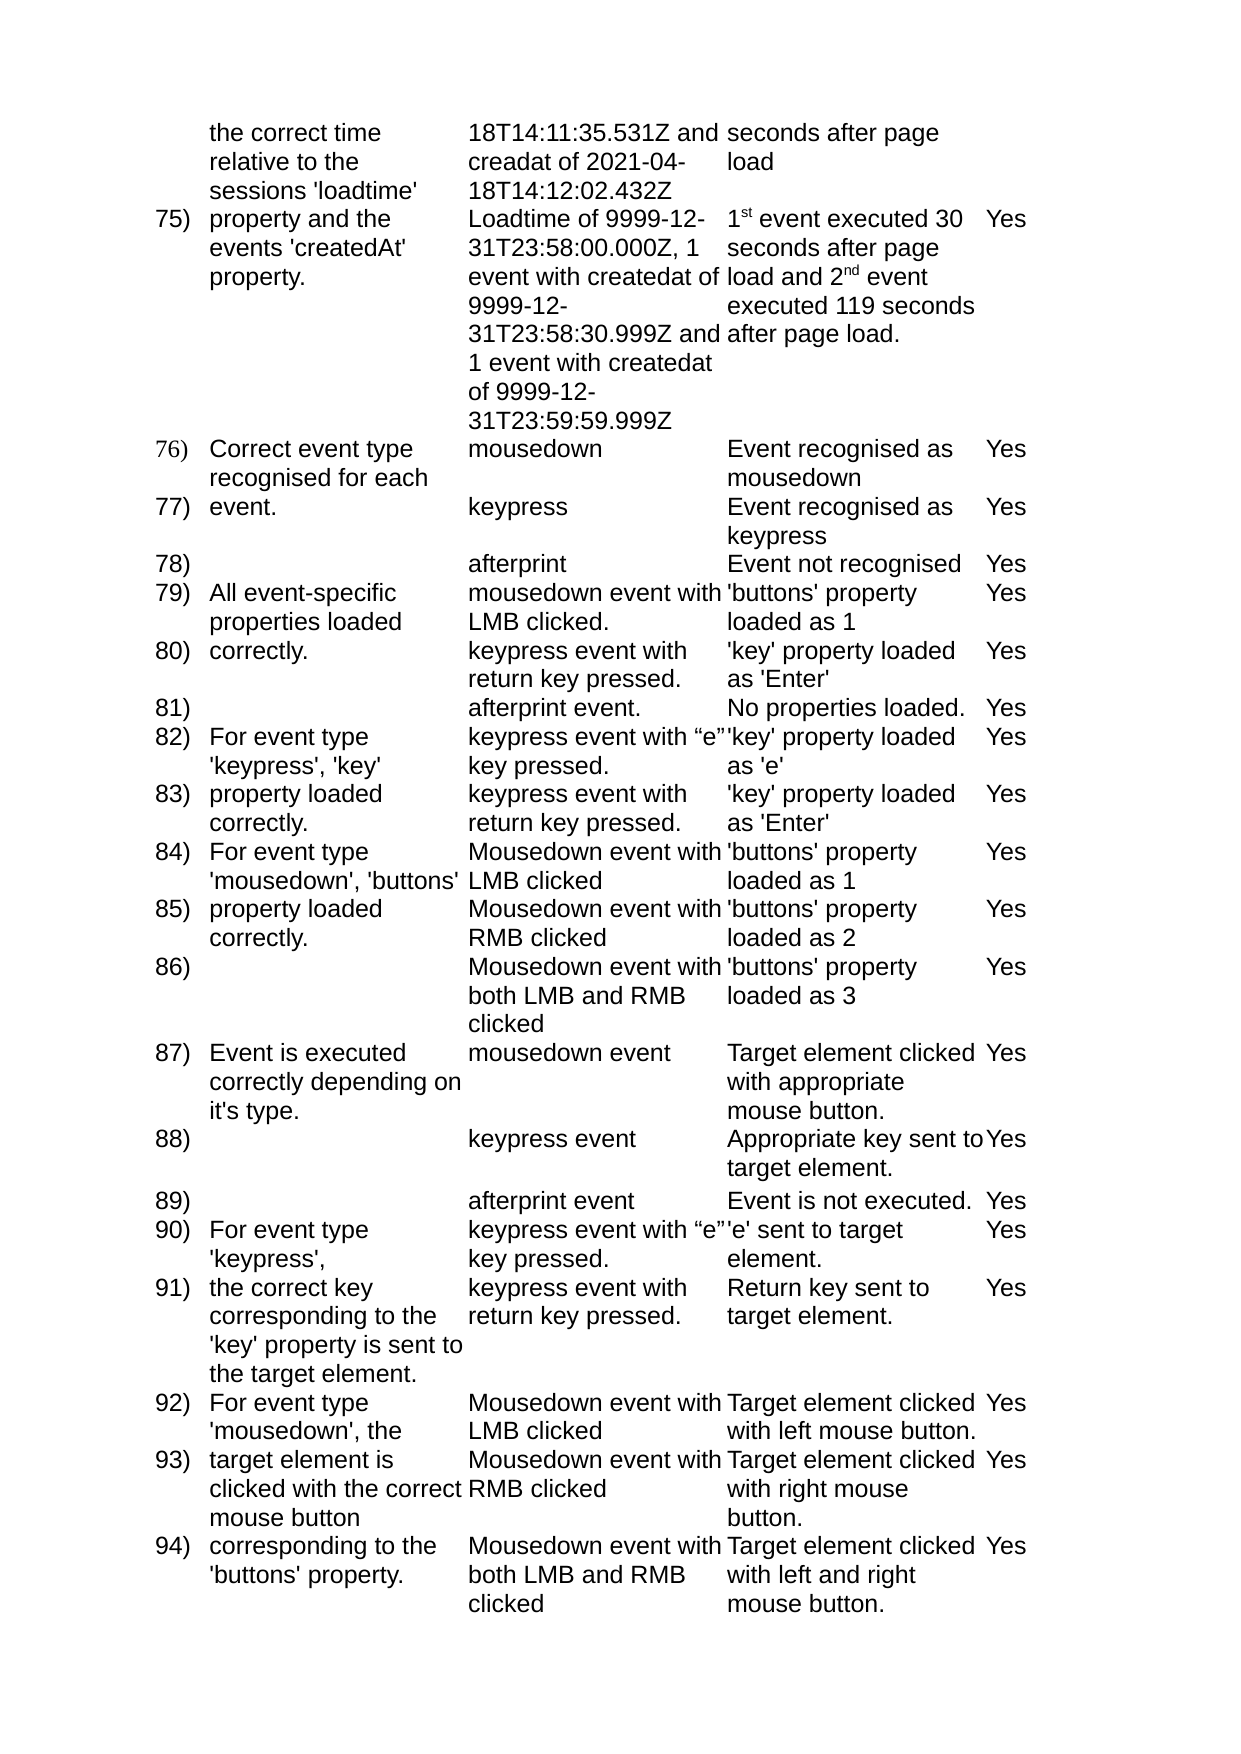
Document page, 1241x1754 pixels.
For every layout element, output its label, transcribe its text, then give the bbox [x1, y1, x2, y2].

table_cell Yes [986, 204, 1122, 434]
table_cell 'key' property loaded as 'Enter' [727, 779, 986, 837]
table_cell Event recognised as mousedown [727, 434, 986, 492]
table_cell Mousedown event with both LMB and RMB clicked [468, 1531, 727, 1617]
table_cell 'buttons' property loaded as 1 [727, 837, 986, 894]
table_cell Yes [986, 952, 1122, 1038]
table_cell keypress event with “e” key pressed. [468, 1215, 727, 1272]
table_cell Yes [986, 492, 1122, 549]
table_cell Target element clicked with left mouse button. [727, 1388, 986, 1445]
table_cell Yes [986, 578, 1122, 636]
table_cell [117, 636, 209, 693]
table_cell Correct event type recognised for each event. [209, 434, 468, 578]
table_cell Yes [986, 722, 1122, 779]
table_cell [117, 1124, 209, 1186]
table_cell [117, 1273, 209, 1387]
table_cell Yes [986, 693, 1122, 722]
table_cell afterprint event [468, 1186, 727, 1215]
table_cell [117, 1388, 209, 1445]
table_cell [117, 204, 209, 434]
table_cell For event type 'mousedown', 'buttons' property loaded correctly. [209, 837, 468, 1038]
table_cell keypress event with return key pressed. [468, 636, 727, 693]
table_cell Yes [986, 1531, 1122, 1617]
table_cell [117, 1038, 209, 1124]
table_cell Event recognised as keypress [727, 492, 986, 549]
table_cell Yes [986, 1215, 1122, 1272]
table_cell Return key sent to target element. [727, 1273, 986, 1387]
table_cell [117, 722, 209, 779]
table_cell 'buttons' property loaded as 2 [727, 894, 986, 952]
table_cell Yes [986, 1186, 1122, 1215]
table_cell 'key' property loaded as 'e' [727, 722, 986, 779]
table_cell mousedown event with LMB clicked. [468, 578, 727, 636]
table_cell Yes [986, 434, 1122, 492]
table_cell 'buttons' property loaded as 1 [727, 578, 986, 636]
table_cell Mousedown event with RMB clicked [468, 1445, 727, 1531]
table_cell [117, 952, 209, 1038]
table_cell keypress [468, 492, 727, 549]
table_cell Loadtime of 9999-12-31T23:58:00.000Z, 1 event with createdat of 9999-12-31T23:58:30.999Z and 1 event with createdat of 9999-12-31T23:59:59.999Z [468, 204, 727, 434]
table_cell Yes [986, 1445, 1122, 1531]
table_cell Yes [986, 779, 1122, 837]
table_cell For event type 'keypress', the correct key corresponding to the 'key' property is sent to the target element. [209, 1215, 468, 1387]
table_cell 1st event executed 30 seconds after page load and 2nd event executed 119 seconds after page load. [727, 204, 986, 434]
table_cell Event is not executed. [727, 1186, 986, 1215]
table_cell [117, 837, 209, 894]
table_cell For event type 'mousedown', the target element is clicked with the correct mouse button corresponding to the 'buttons' property. [209, 1388, 468, 1617]
table_cell [117, 894, 209, 952]
table_cell afterprint event. [468, 693, 727, 722]
table_cell [117, 693, 209, 722]
table_cell 'e' sent to target element. [727, 1215, 986, 1272]
table_cell [986, 118, 1122, 204]
table_cell keypress event with return key pressed. [468, 1273, 727, 1387]
table_cell [117, 1186, 209, 1215]
table_cell keypress event with return key pressed. [468, 779, 727, 837]
table_cell Mousedown event with both LMB and RMB clicked [468, 952, 727, 1038]
table_cell Appropriate key sent to target element. [727, 1124, 986, 1186]
table_cell Event is executed correctly depending on it's type. [209, 1038, 468, 1215]
table_cell afterprint [468, 549, 727, 578]
table_cell Target element clicked with right mouse button. [727, 1445, 986, 1531]
table_cell Target element clicked with left and right mouse button. [727, 1531, 986, 1617]
table_cell Yes [986, 1273, 1122, 1387]
table_cell Yes [986, 894, 1122, 952]
table_cell All event-specific properties loaded correctly. [209, 578, 468, 722]
table_cell Target element clicked with appropriate mouse button. [727, 1038, 986, 1124]
table_cell seconds after page load [727, 118, 986, 204]
table_cell Yes [986, 1388, 1122, 1445]
table_cell Yes [986, 1038, 1122, 1124]
table_cell the correct time relative to the sessions 'loadtime' property and the events 'createdAt' property. [209, 118, 468, 434]
table_cell [117, 1531, 209, 1617]
table_cell Yes [986, 837, 1122, 894]
table_cell Yes [986, 636, 1122, 693]
table_cell Yes [986, 549, 1122, 578]
table_cell 18T14:11:35.531Z and creadat of 2021-04-18T14:12:02.432Z [468, 118, 727, 204]
table_cell [117, 434, 209, 492]
table_cell mousedown event [468, 1038, 727, 1124]
table_cell [117, 492, 209, 549]
table_cell [117, 1445, 209, 1531]
table_cell [117, 118, 209, 204]
table_cell For event type 'keypress', 'key' property loaded correctly. [209, 722, 468, 837]
table_cell [117, 779, 209, 837]
table_cell 'buttons' property loaded as 3 [727, 952, 986, 1038]
table_cell [117, 549, 209, 578]
table_cell No properties loaded. [727, 693, 986, 722]
table_cell 'key' property loaded as 'Enter' [727, 636, 986, 693]
table_cell Mousedown event with LMB clicked [468, 1388, 727, 1445]
table_cell keypress event [468, 1124, 727, 1186]
table_cell Event not recognised [727, 549, 986, 578]
table_cell mousedown [468, 434, 727, 492]
table_cell [117, 578, 209, 636]
table_cell Mousedown event with RMB clicked [468, 894, 727, 952]
table_cell Yes [986, 1124, 1122, 1186]
table_cell [117, 1215, 209, 1272]
table_cell Mousedown event with LMB clicked [468, 837, 727, 894]
table_cell keypress event with “e” key pressed. [468, 722, 727, 779]
